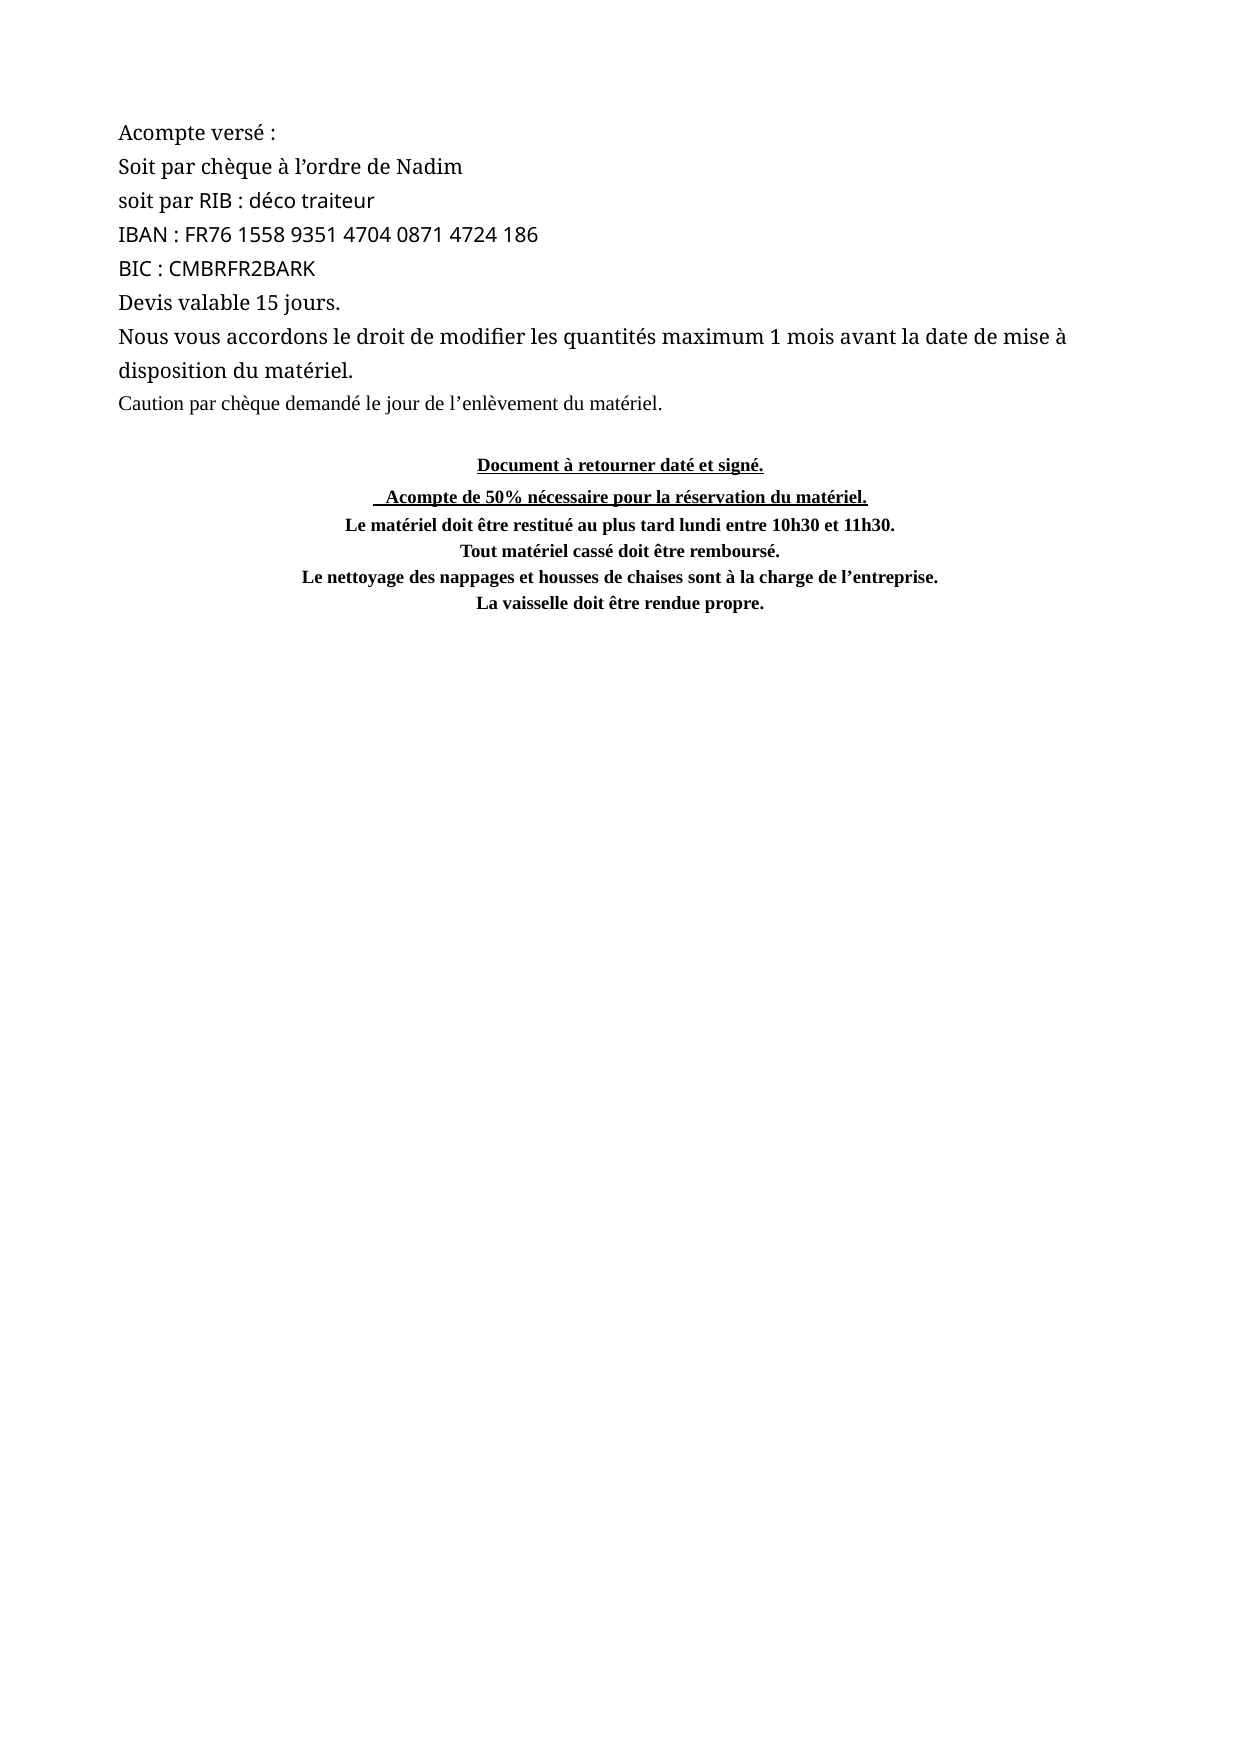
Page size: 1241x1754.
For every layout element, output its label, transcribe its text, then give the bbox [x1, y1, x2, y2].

text BIC : CMBRFR2BARK [118, 254, 1122, 283]
text Caution par chèque demandé le jour de l’enlèvement du matériel. [118, 391, 1122, 415]
text Acompte versé : [118, 118, 1122, 147]
text Document à retourner daté et signé. [118, 454, 1122, 476]
text soit par RIB : déco traiteur [118, 186, 1122, 215]
text Acompte de 50% nécessaire pour la réservation du matériel. [118, 480, 1122, 508]
text Devis valable 15 jours. [118, 288, 1122, 317]
text IBAN : FR76 1558 9351 4704 0871 4724 186 [118, 220, 1122, 249]
text Tout matériel cassé doit être remboursé. [118, 540, 1122, 562]
text La vaisselle doit être rendue propre. [118, 592, 1122, 613]
text Soit par chèque à l’ordre de Nadim [118, 152, 1122, 181]
text Nous vous accordons le droit de modifier les quantités maximum 1 mois avant la date de mise à disposition du matériel. [118, 322, 1122, 385]
text Le matériel doit être restitué au plus tard lundi entre 10h30 et 11h30. [118, 514, 1122, 536]
text Le nettoyage des nappages et housses de chaises sont à la charge de l’entreprise. [118, 566, 1122, 587]
